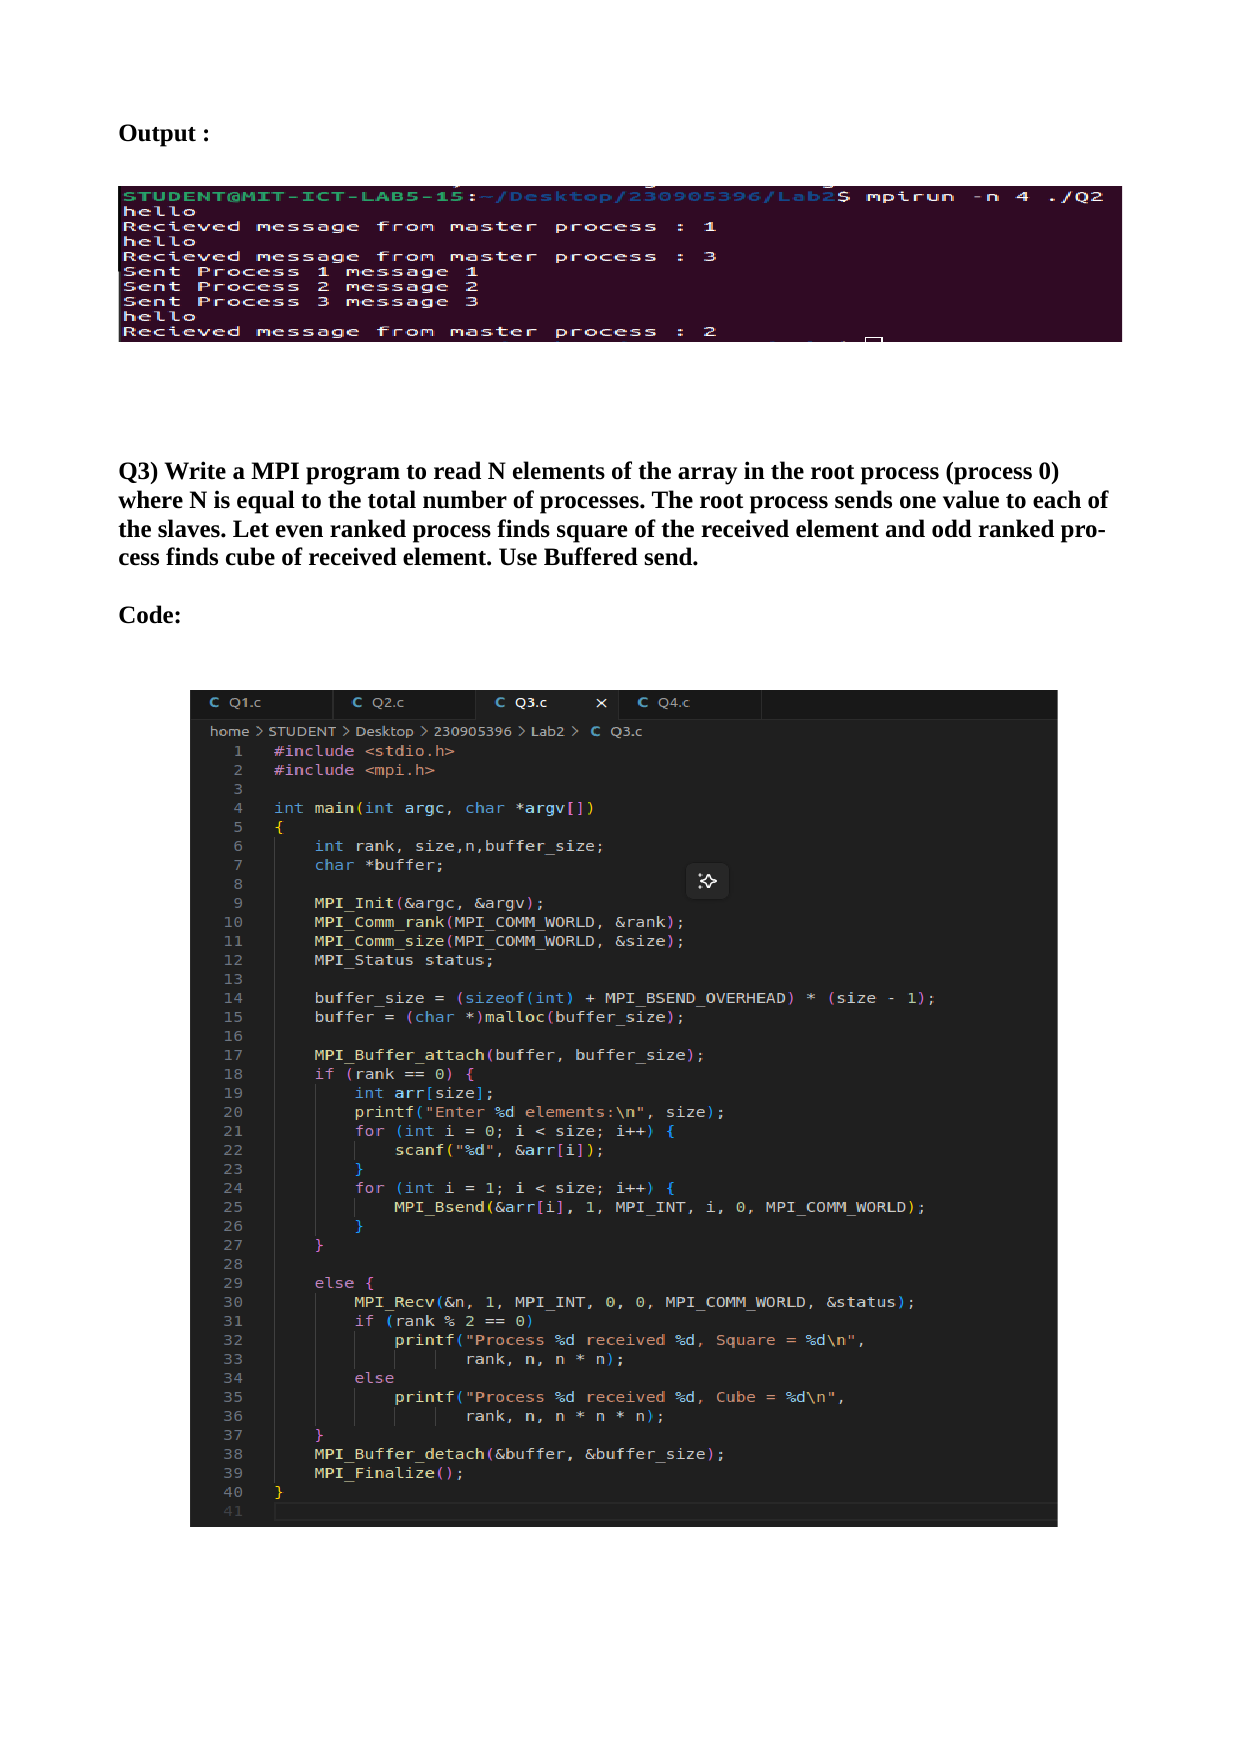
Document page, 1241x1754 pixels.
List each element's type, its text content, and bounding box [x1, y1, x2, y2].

text Q3) Write a MPI program to read N elements of the array in the root process (process 0) where N is equal to the total number of processes. The root process sends one value to each of the slaves. Let even ranked process finds square of the received element and odd ranked pro- cess finds cube of received element. Use Buffered send. [118, 456, 1122, 571]
text Output : [118, 118, 1122, 147]
text Code: [118, 600, 1122, 629]
picture [118, 186, 1123, 342]
picture [190, 690, 1058, 1527]
